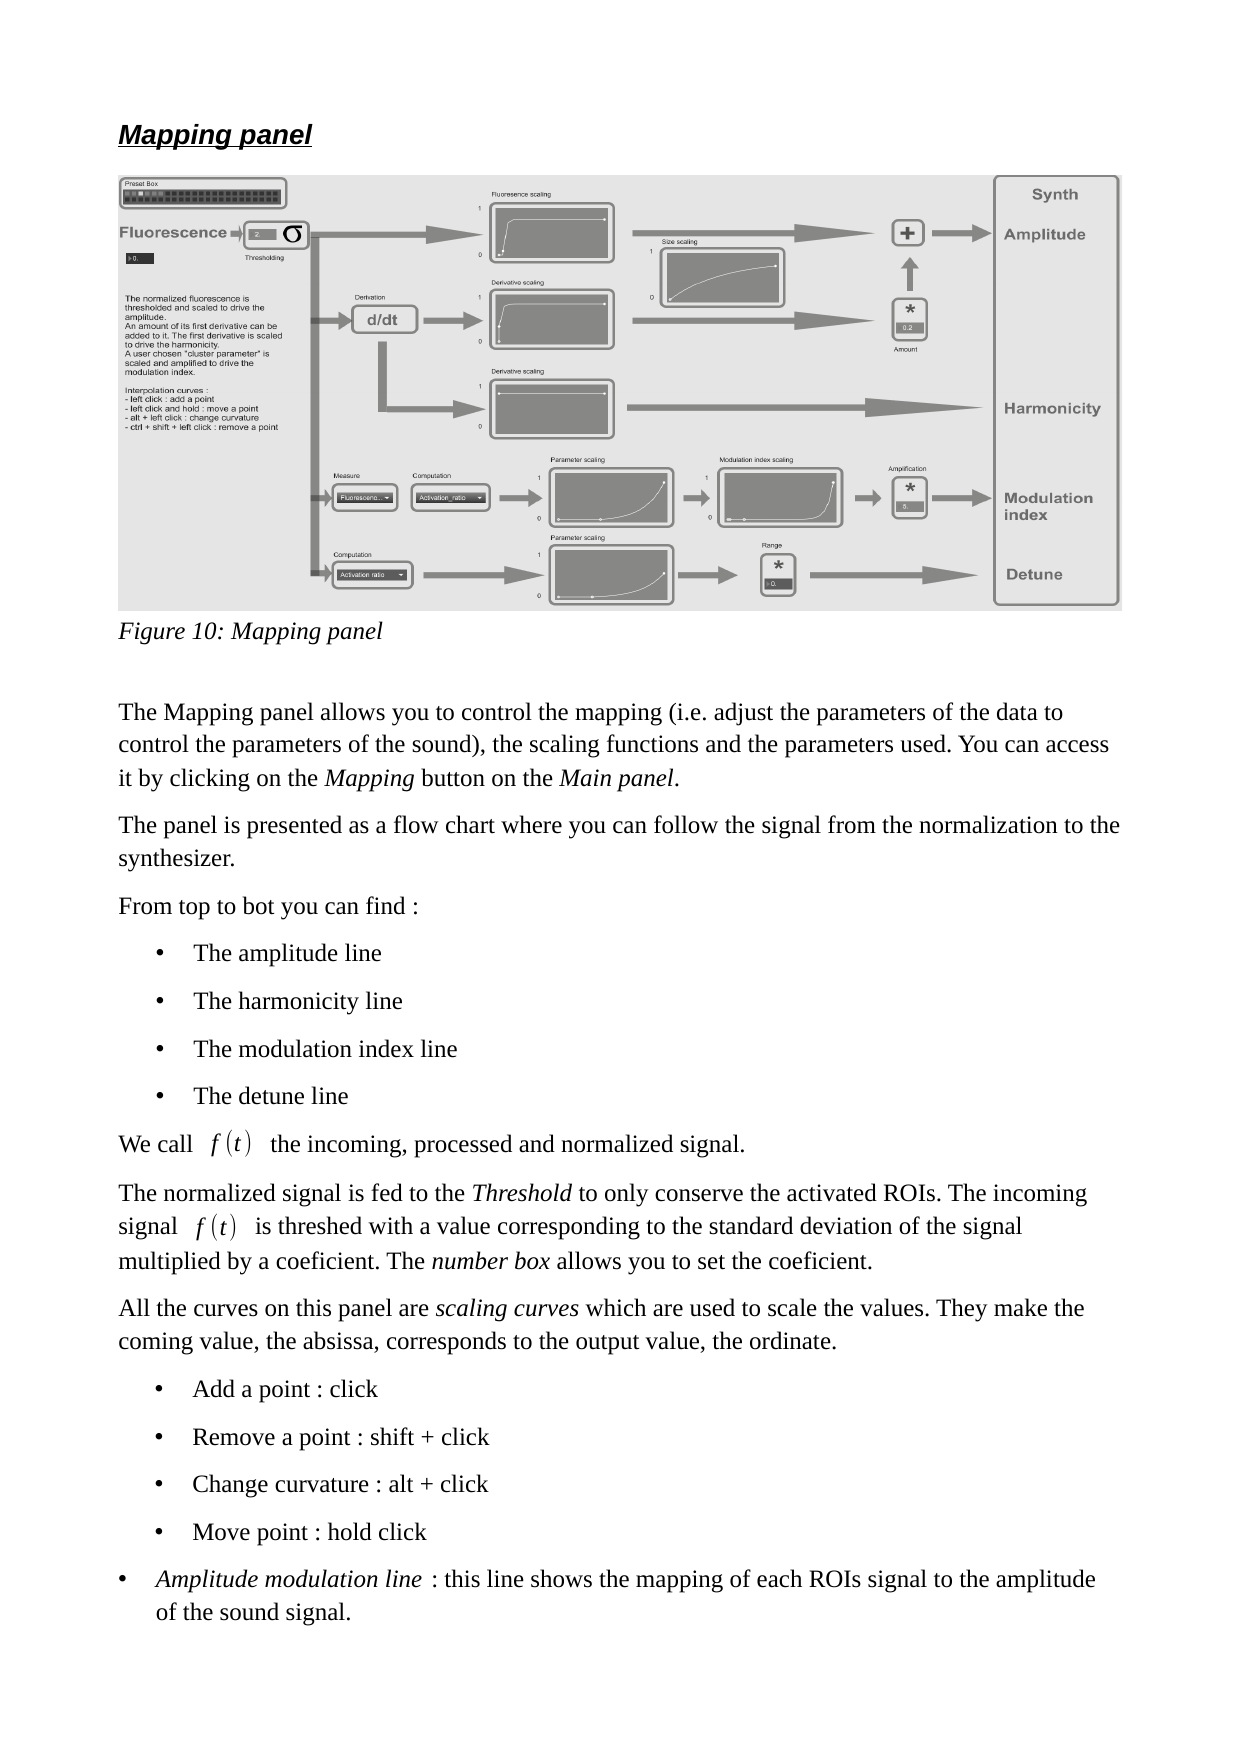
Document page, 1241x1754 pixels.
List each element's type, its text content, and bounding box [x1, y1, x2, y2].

text The panel is presented as a flow chart where you can follow the signal from the normalization to the synthesizer. [118, 810, 1122, 872]
text All the curves on this panel are scaling curves which are used to scale the values. They make the coming value, the absissa, corresponds to the output value, the ordinate. [118, 1293, 1122, 1355]
list The modulation index line [156, 1034, 1122, 1062]
picture [118, 175, 1123, 611]
list The amplitude line [156, 938, 1122, 967]
list Move point : hold click [154, 1517, 1122, 1546]
text Figure 10: Mapping panel [118, 611, 1122, 645]
text We callthe incoming, processed and normalized signal. [118, 1129, 1122, 1159]
list The harmonicity line [156, 986, 1122, 1015]
text The Mapping panel allows you to control the mapping (i.e. adjust the parameters of the data to control the parameters of the sound), the scaling functions and the parameters used. You can access it by clicking on the Mapping button on the Main panel. [118, 697, 1122, 791]
text The normalized signal is fed to the Threshold to only conserve the activated ROIs. The incoming signalis threshed with a value corresponding to the standard deviation of the signal multiplied by a coeficient. The number box allows you to set the coeficient. [118, 1178, 1122, 1274]
text From top to bot you can find : [118, 891, 1122, 919]
subtitle Mapping panel [118, 118, 1122, 150]
list The detune line [156, 1081, 1122, 1110]
list Amplitude modulation line : this line shows the mapping of each ROIs signal to the amplitude of the sound signal. [118, 1564, 1122, 1626]
list Add a point : click [154, 1374, 1122, 1403]
list Change curvature : alt + click [154, 1469, 1122, 1498]
list Remove a point : shift + click [154, 1422, 1122, 1450]
